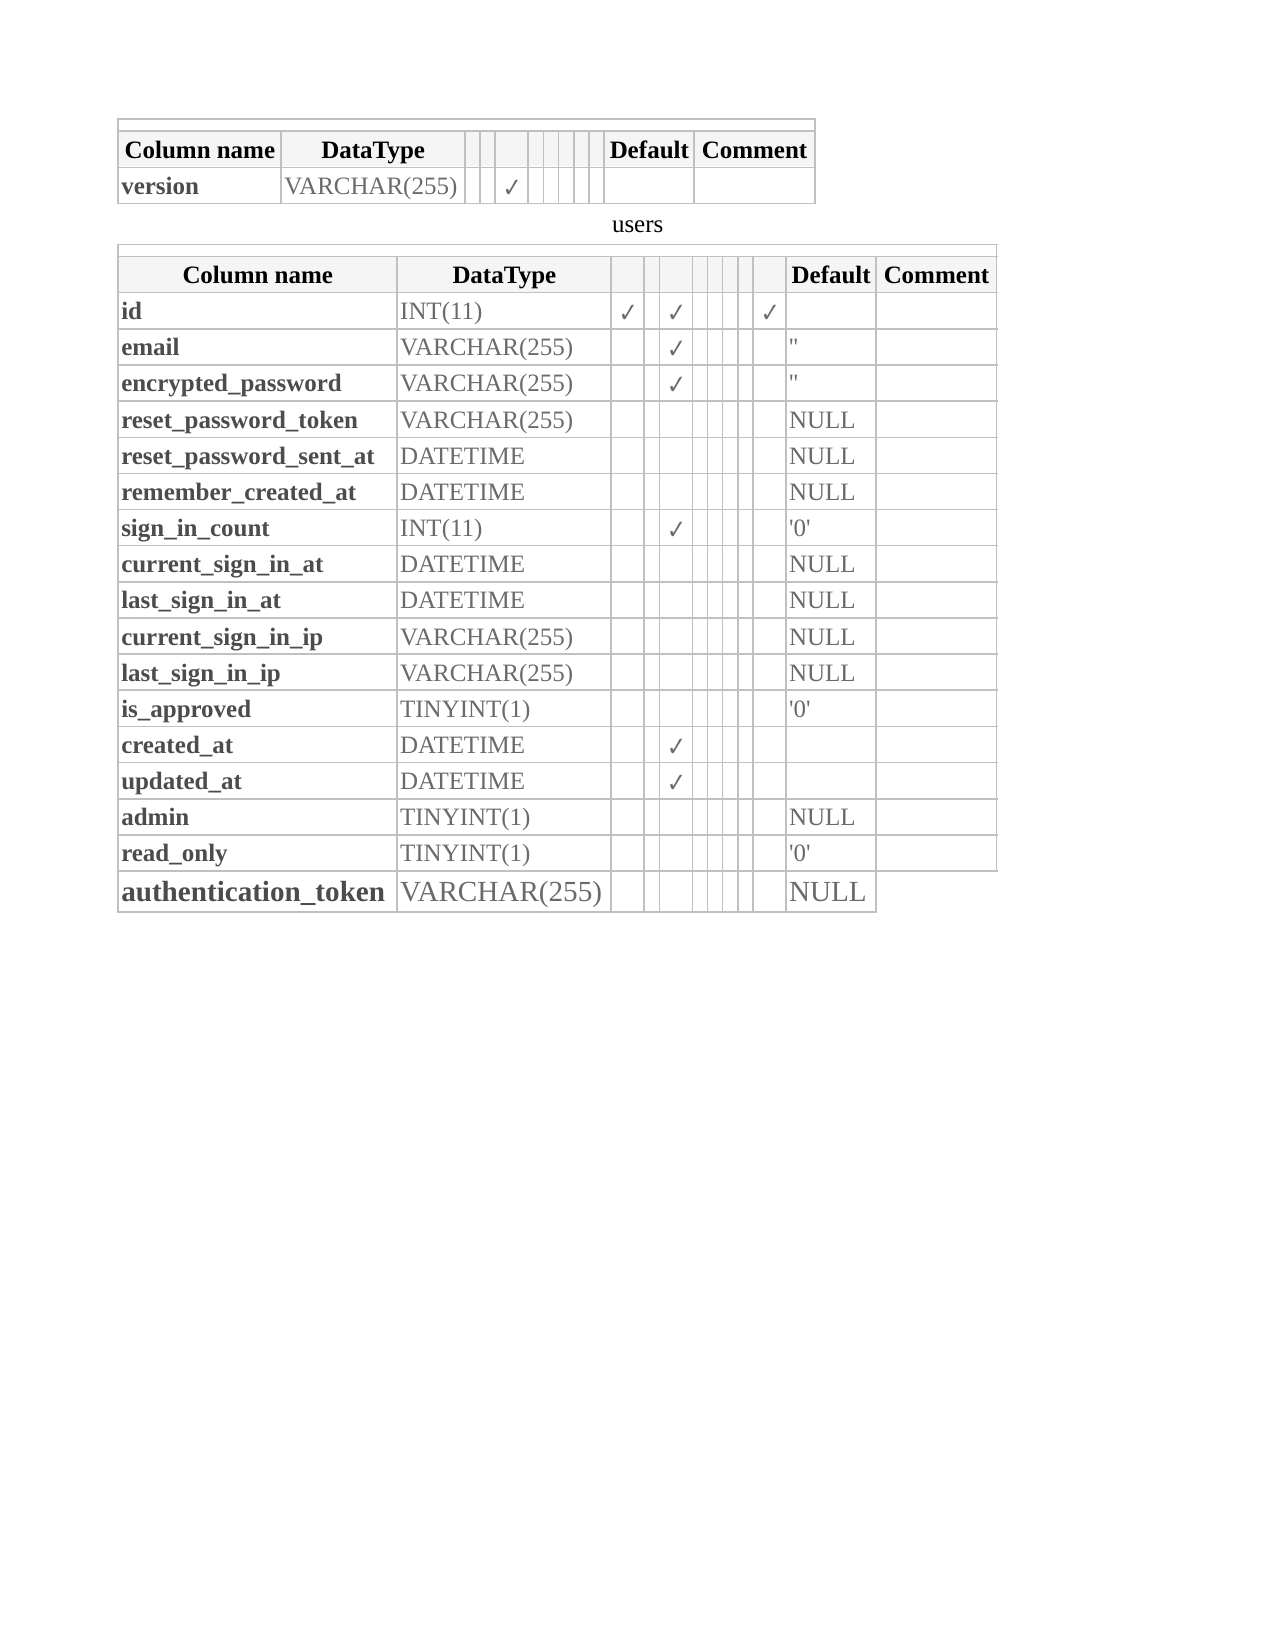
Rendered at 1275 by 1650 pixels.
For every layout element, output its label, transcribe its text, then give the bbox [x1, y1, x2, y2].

table_cell [544, 168, 558, 203]
table_cell [645, 800, 659, 834]
table_cell [645, 402, 659, 436]
table_cell DATETIME [398, 727, 610, 762]
table_header [119, 120, 814, 130]
table_cell '' [787, 330, 875, 364]
table_cell [723, 366, 737, 400]
table_cell [645, 619, 659, 653]
table_cell admin [119, 800, 396, 834]
table_header [119, 245, 996, 256]
table_cell [739, 619, 752, 653]
table_cell [739, 546, 752, 581]
table_cell [877, 836, 996, 870]
table_cell [754, 330, 785, 364]
table_cell [877, 691, 996, 726]
table_cell [754, 763, 785, 798]
table_cell INT(11) [398, 510, 610, 545]
table_cell [612, 546, 643, 581]
table_cell [708, 257, 722, 292]
table_cell created_at [119, 727, 396, 762]
table_cell TINYINT(1) [398, 691, 610, 726]
table_cell [590, 168, 603, 203]
table_cell id [119, 293, 396, 328]
table_cell [612, 474, 643, 509]
table_cell [612, 872, 643, 911]
table_cell Comment [695, 132, 814, 166]
table_cell is_approved [119, 691, 396, 726]
table_cell [612, 366, 643, 400]
table_cell [723, 763, 737, 798]
table_cell [660, 257, 692, 292]
table_cell NULL [787, 619, 875, 653]
table_cell [754, 727, 785, 762]
table_cell [739, 836, 752, 870]
table_cell [693, 438, 707, 472]
table_cell [660, 836, 692, 870]
table_cell [708, 619, 722, 653]
table_cell read_only [119, 836, 396, 870]
table_cell [723, 691, 737, 726]
table_cell [877, 583, 996, 617]
table_cell [708, 366, 722, 400]
table_cell authentication_token [119, 872, 396, 911]
table_cell [708, 510, 722, 545]
table_cell [529, 132, 543, 166]
table_cell DATETIME [398, 583, 610, 617]
table_cell [645, 655, 659, 689]
table_cell DataType [282, 132, 464, 166]
table_cell [723, 474, 737, 509]
table_cell [660, 655, 692, 689]
table_cell [559, 168, 573, 203]
table_cell [645, 257, 659, 292]
table_cell reset_password_token [119, 402, 396, 436]
table_cell ✔ [660, 366, 692, 400]
table_cell [739, 330, 752, 364]
table_cell [693, 836, 707, 870]
table_cell [723, 293, 737, 328]
table_cell [877, 872, 997, 911]
table_cell remember_created_at [119, 474, 396, 509]
table_cell [723, 438, 737, 472]
table_cell [754, 438, 785, 472]
table_cell [877, 474, 996, 509]
table_cell VARCHAR(255) [282, 168, 464, 203]
table_cell [660, 619, 692, 653]
table_cell [877, 402, 996, 436]
table_cell [708, 330, 722, 364]
table_cell [660, 546, 692, 581]
table_cell INT(11) [398, 293, 610, 328]
table_cell [645, 293, 659, 328]
table_cell DATETIME [398, 474, 610, 509]
table_cell VARCHAR(255) [398, 330, 610, 364]
table_cell version [119, 168, 280, 203]
table_cell ✔ [660, 727, 692, 762]
table_cell [739, 800, 752, 834]
table_cell [660, 800, 692, 834]
table_cell Default [605, 132, 693, 166]
table_cell [754, 655, 785, 689]
table_cell [787, 763, 875, 798]
table_cell [693, 366, 707, 400]
table_cell [739, 366, 752, 400]
table_cell DATETIME [398, 763, 610, 798]
table_cell NULL [787, 872, 875, 911]
table_cell [481, 168, 494, 203]
table_cell [877, 293, 996, 328]
table_cell [645, 836, 659, 870]
table_cell VARCHAR(255) [398, 619, 610, 653]
table_cell VARCHAR(255) [398, 655, 610, 689]
table_cell last_sign_in_at [119, 583, 396, 617]
table_cell [877, 619, 996, 653]
table_cell ✔ [660, 330, 692, 364]
table_cell [645, 763, 659, 798]
table_cell [693, 293, 707, 328]
table_cell [693, 872, 707, 911]
table_cell [612, 257, 643, 292]
table_cell NULL [787, 583, 875, 617]
table_cell [739, 727, 752, 762]
table_cell [877, 438, 996, 472]
table_cell [708, 655, 722, 689]
table_cell [466, 132, 479, 166]
table_cell [466, 168, 479, 203]
table_cell [544, 132, 558, 166]
table_cell [708, 872, 722, 911]
table_cell [754, 510, 785, 545]
table_cell [739, 293, 752, 328]
table_cell [708, 800, 722, 834]
table_cell [708, 836, 722, 870]
table_cell '0' [787, 691, 875, 726]
table_cell [877, 763, 996, 798]
table_cell [645, 691, 659, 726]
table_cell '0' [787, 836, 875, 870]
table_cell [754, 474, 785, 509]
table_cell [723, 727, 737, 762]
table_cell [660, 474, 692, 509]
table_cell [660, 402, 692, 436]
table_cell [693, 800, 707, 834]
table_cell [754, 619, 785, 653]
table_cell [612, 330, 643, 364]
table_cell NULL [787, 438, 875, 472]
table_cell [754, 402, 785, 436]
table_cell [693, 691, 707, 726]
text users [118, 209, 1157, 238]
table_cell [723, 655, 737, 689]
table_cell ✔ [660, 763, 692, 798]
table_cell [612, 619, 643, 653]
table_cell [645, 872, 659, 911]
table_cell [645, 727, 659, 762]
table_cell [877, 330, 996, 364]
table_cell [708, 474, 722, 509]
table_cell [481, 132, 494, 166]
table_cell [739, 402, 752, 436]
table_cell [695, 168, 814, 203]
table_cell [693, 546, 707, 581]
table_cell [575, 168, 588, 203]
table_cell [739, 474, 752, 509]
table_cell [787, 293, 875, 328]
table_cell [693, 583, 707, 617]
table_cell VARCHAR(255) [398, 402, 610, 436]
table_cell email [119, 330, 396, 364]
table_cell NULL [787, 546, 875, 581]
table_cell [645, 330, 659, 364]
table_cell [708, 763, 722, 798]
table_cell [693, 727, 707, 762]
table_cell [723, 510, 737, 545]
table_cell [660, 691, 692, 726]
table_cell [693, 510, 707, 545]
table_cell [708, 402, 722, 436]
table_cell [612, 691, 643, 726]
table_cell [739, 510, 752, 545]
table_cell [723, 257, 737, 292]
table_cell [877, 510, 996, 545]
table_cell VARCHAR(255) [398, 872, 610, 911]
table_cell [754, 800, 785, 834]
table_cell [645, 366, 659, 400]
table_cell [645, 546, 659, 581]
table_cell [739, 257, 752, 292]
table_cell [693, 763, 707, 798]
table_cell '0' [787, 510, 875, 545]
table_cell [723, 330, 737, 364]
table_cell [612, 510, 643, 545]
table_cell [605, 168, 693, 203]
table_cell ✔ [754, 293, 785, 328]
table_cell [739, 438, 752, 472]
table_cell [739, 872, 752, 911]
table_cell [877, 727, 996, 762]
table_cell [660, 872, 692, 911]
table_cell [496, 132, 527, 166]
table_cell [708, 546, 722, 581]
table_cell [739, 655, 752, 689]
table_cell [723, 583, 737, 617]
table_cell [529, 168, 543, 203]
table_cell [877, 546, 996, 581]
table_cell [559, 132, 573, 166]
table_cell [754, 836, 785, 870]
table_cell [612, 583, 643, 617]
table_cell [645, 510, 659, 545]
table_cell sign_in_count [119, 510, 396, 545]
table_cell [739, 583, 752, 617]
table_cell [754, 872, 785, 911]
table_cell [739, 691, 752, 726]
table_cell TINYINT(1) [398, 836, 610, 870]
table_cell [723, 619, 737, 653]
table_cell [754, 546, 785, 581]
table_cell DATETIME [398, 546, 610, 581]
table_cell [877, 655, 996, 689]
table_cell [708, 438, 722, 472]
table_cell [723, 800, 737, 834]
table_cell [708, 583, 722, 617]
table_cell ✔ [660, 510, 692, 545]
table_cell Comment [877, 257, 996, 292]
table_cell ✔ [612, 293, 643, 328]
table_cell [877, 800, 996, 834]
table_cell [645, 438, 659, 472]
table_cell '' [787, 366, 875, 400]
table_cell [575, 132, 588, 166]
table_cell [708, 727, 722, 762]
table_cell [739, 763, 752, 798]
table_cell [660, 438, 692, 472]
table_cell NULL [787, 474, 875, 509]
table_cell [693, 330, 707, 364]
table_cell VARCHAR(255) [398, 366, 610, 400]
table_cell [787, 727, 875, 762]
table_cell last_sign_in_ip [119, 655, 396, 689]
table_cell [754, 583, 785, 617]
table_cell [693, 257, 707, 292]
table_cell current_sign_in_at [119, 546, 396, 581]
table_cell [612, 763, 643, 798]
table_cell [590, 132, 603, 166]
table_cell [612, 655, 643, 689]
table_cell [612, 727, 643, 762]
table_cell ✔ [660, 293, 692, 328]
table_cell [754, 257, 785, 292]
table_cell [645, 583, 659, 617]
table_cell current_sign_in_ip [119, 619, 396, 653]
table_cell [723, 546, 737, 581]
table_cell reset_password_sent_at [119, 438, 396, 472]
table_cell [612, 836, 643, 870]
table_cell [612, 438, 643, 472]
table_cell [660, 583, 692, 617]
table_cell DataType [398, 257, 610, 292]
table_cell updated_at [119, 763, 396, 798]
table_cell [645, 474, 659, 509]
table_cell NULL [787, 655, 875, 689]
table_cell [612, 800, 643, 834]
table_cell Column name [119, 257, 396, 292]
table_cell TINYINT(1) [398, 800, 610, 834]
table_cell NULL [787, 800, 875, 834]
table_cell [693, 655, 707, 689]
table_cell [693, 474, 707, 509]
table_cell [612, 402, 643, 436]
table_cell [693, 402, 707, 436]
table_cell [723, 872, 737, 911]
table_cell [723, 402, 737, 436]
table_cell [708, 293, 722, 328]
table_cell [877, 366, 996, 400]
table_cell DATETIME [398, 438, 610, 472]
table_cell ✔ [496, 168, 527, 203]
table_cell NULL [787, 402, 875, 436]
table_cell encrypted_password [119, 366, 396, 400]
table_cell [754, 366, 785, 400]
table_cell [754, 691, 785, 726]
table_cell [708, 691, 722, 726]
table_cell Column name [119, 132, 280, 166]
table_cell [723, 836, 737, 870]
table_cell [693, 619, 707, 653]
table_cell Default [787, 257, 875, 292]
